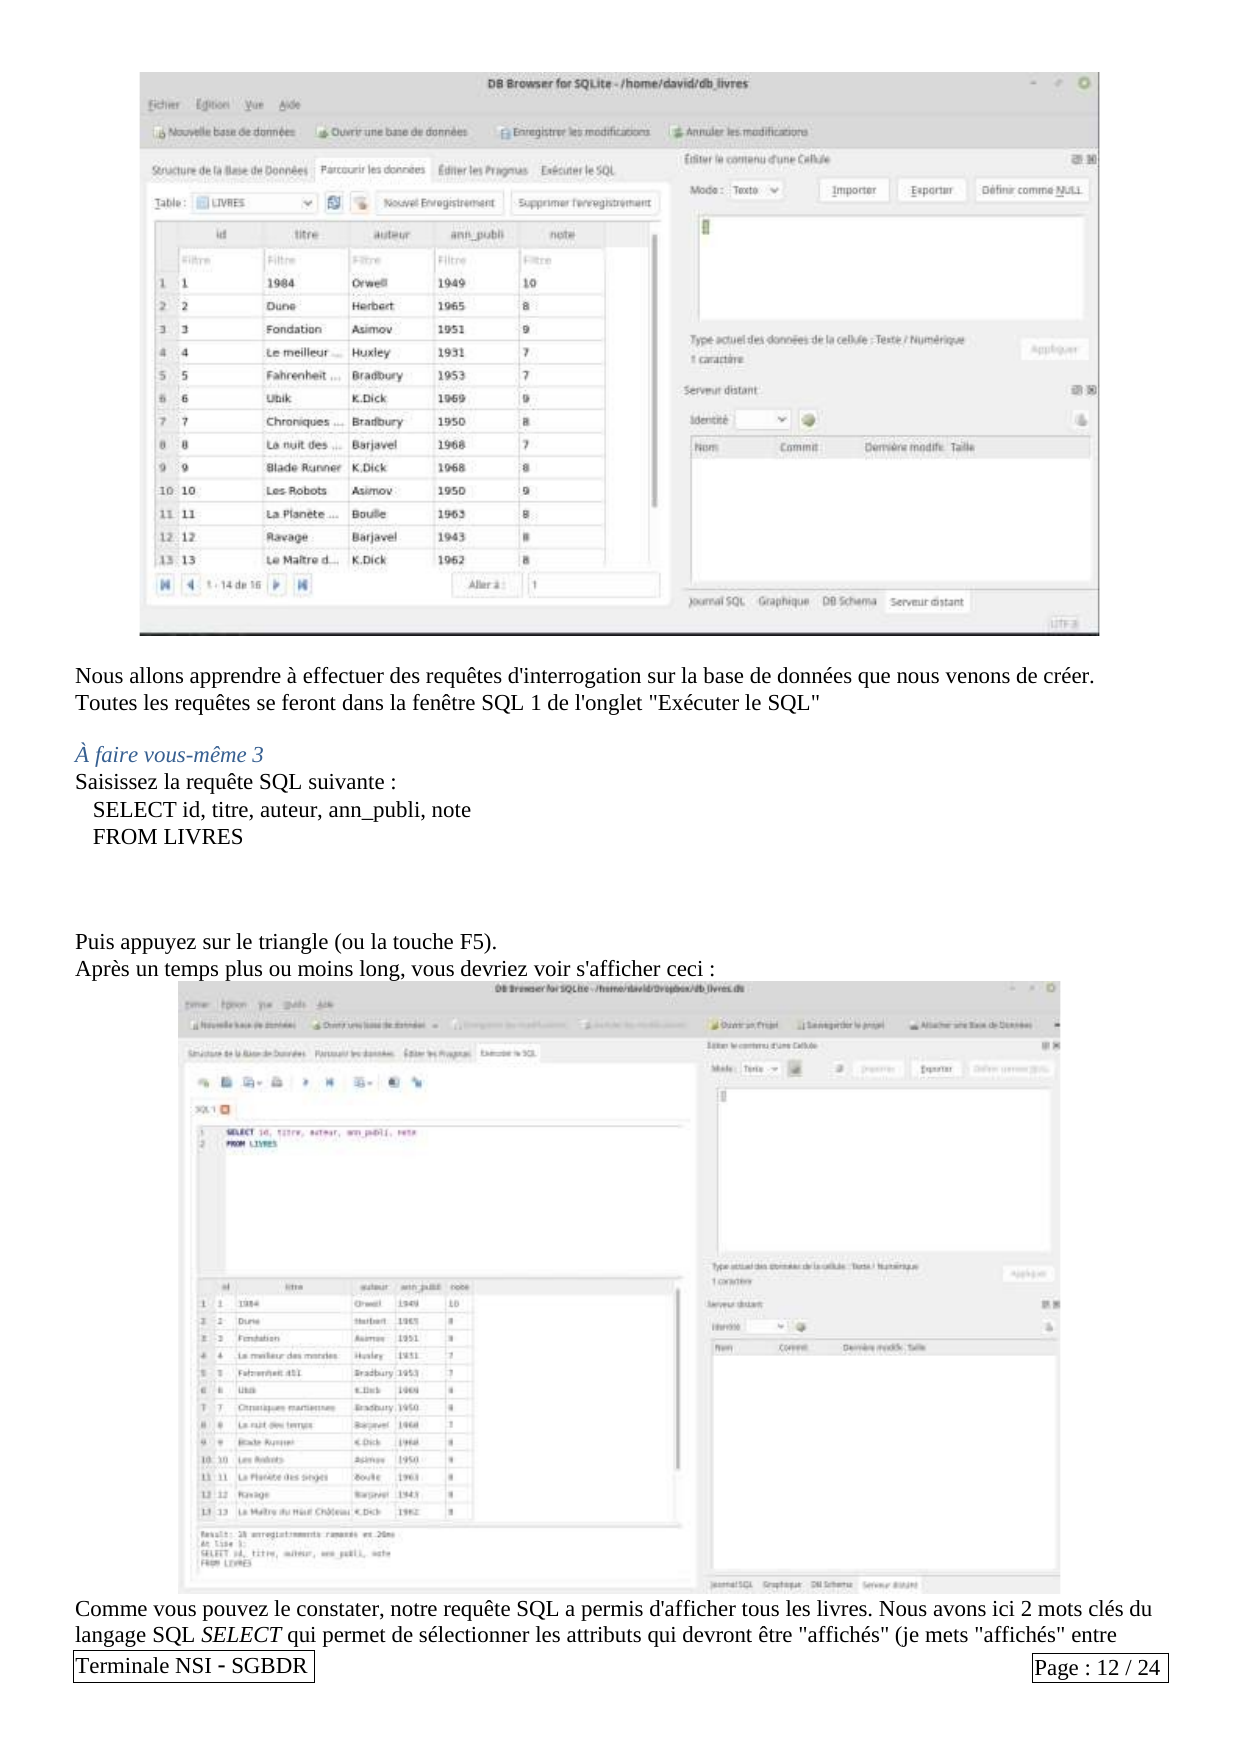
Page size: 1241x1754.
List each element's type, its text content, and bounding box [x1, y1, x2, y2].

text Après un temps plus ou moins long, vous devriez voir s'afficher ceci : [75, 954, 1188, 981]
text Puis appuyez sur le triangle (ou la touche F5). [75, 928, 1188, 954]
text SELECT id, titre, auteur, ann_publi, note FROM LIVRES [93, 796, 474, 849]
picture [178, 981, 1061, 1594]
picture [139, 72, 1100, 636]
text Comme vous pouvez le constater, notre requête SQL a permis d'afficher tous les livres. Nous avons ici 2 mots clés du langage SQL SELECT qui permet de sélectionner les attributs qui devront être "affichés" (je mets "affichés" entre [75, 1595, 1155, 1647]
text Saisissez la requête SQL suivante : [75, 768, 1188, 794]
text Nous allons apprendre à effectuer des requêtes d'interrogation sur la base de données que nous venons de créer. Toutes les requêtes se feront dans la fenêtre SQL 1 de l'onglet "Exécuter le SQL" [75, 662, 1098, 715]
text À faire vous-même 3 [75, 741, 1188, 768]
